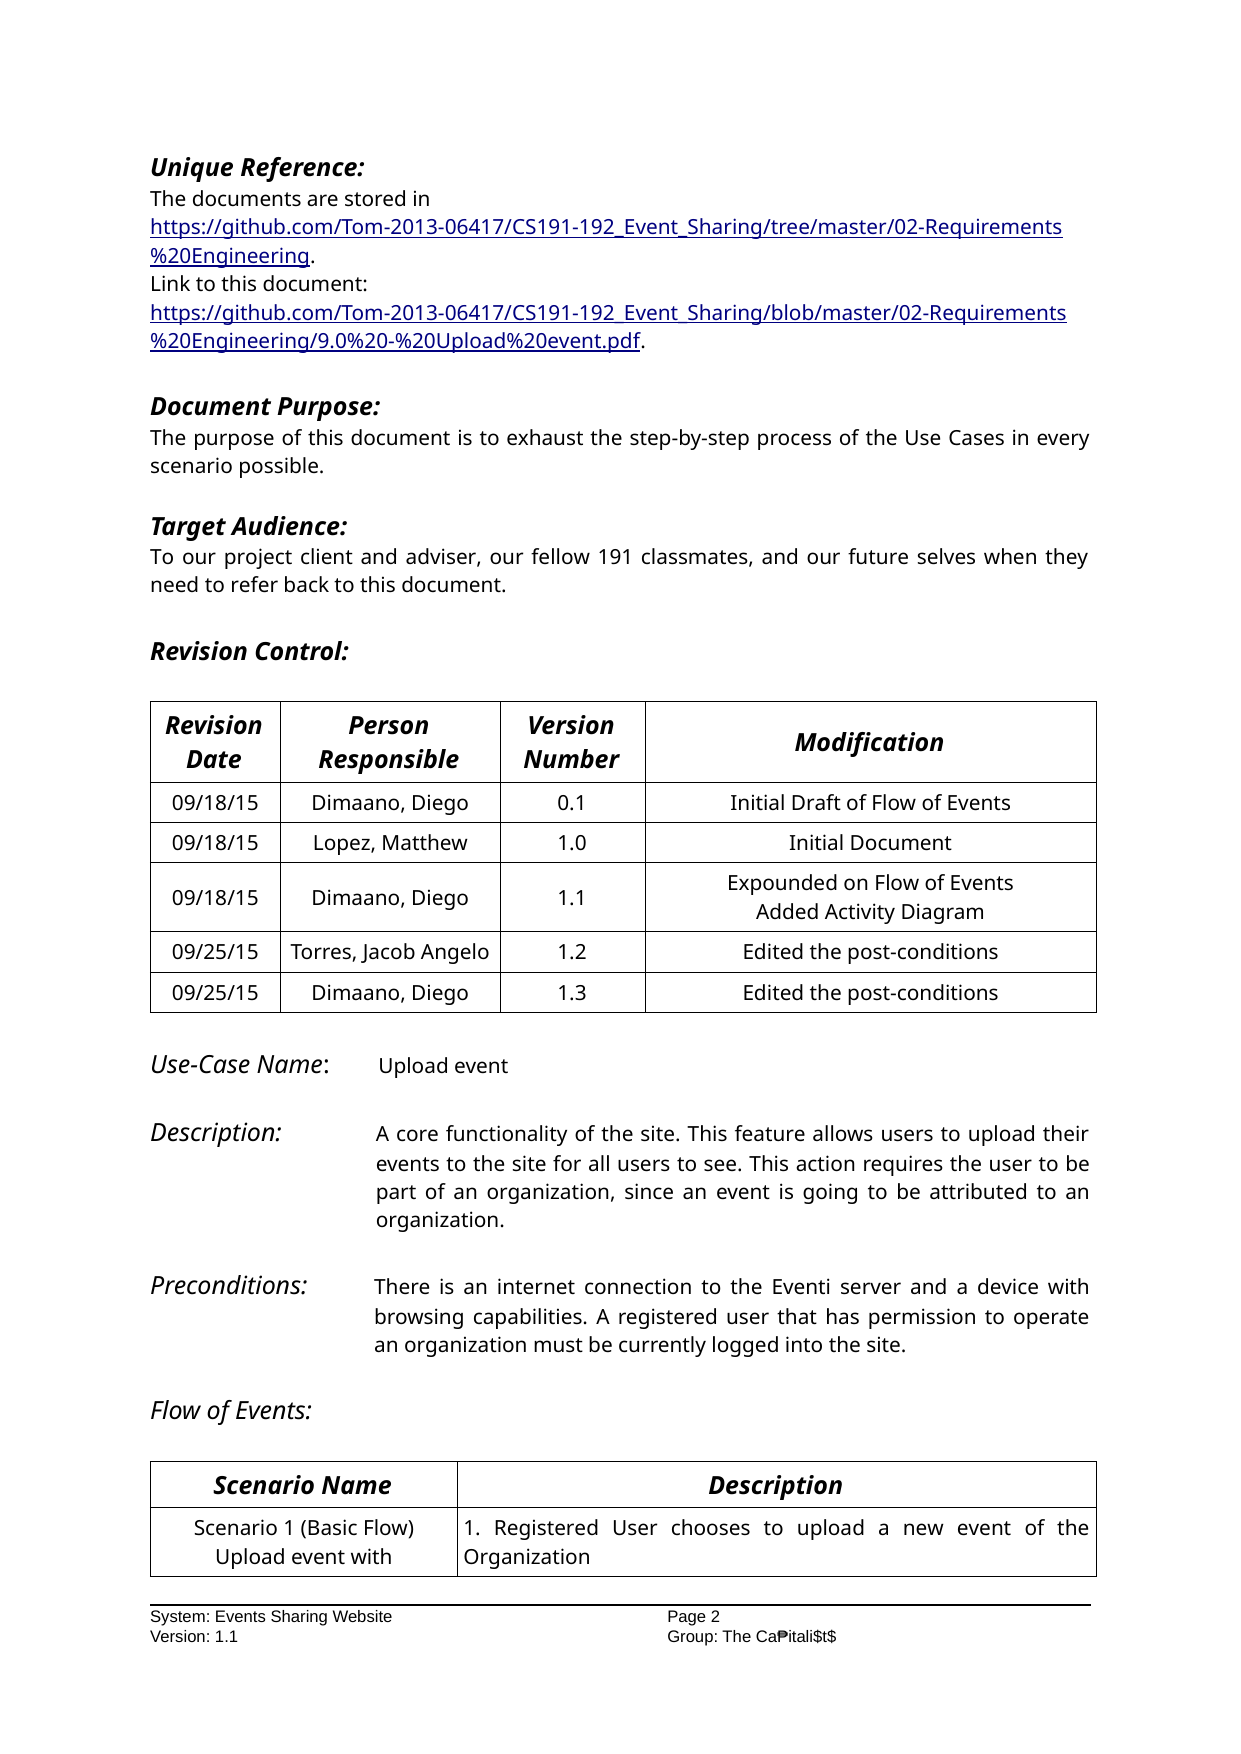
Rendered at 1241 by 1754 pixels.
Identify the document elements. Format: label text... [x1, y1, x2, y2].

table_cell Scenario 1 (Basic Flow) Upload event with [151, 1508, 457, 1576]
table_cell Dimaano, Diego [281, 973, 500, 1012]
table_cell Initial Draft of Flow of Events [646, 783, 1096, 822]
table_cell Expounded on Flow of Events Added Activity Diagram [646, 863, 1096, 931]
table_header Version Number [501, 702, 645, 781]
text Flow of Events: [150, 1393, 1091, 1427]
table_cell Dimaano, Diego [281, 863, 500, 931]
table_cell 09/25/15 [151, 932, 280, 971]
table_cell 0.1 [501, 783, 645, 822]
table_cell 09/18/15 [151, 823, 280, 862]
subtitle Unique Reference: [150, 150, 1091, 184]
table_header Scenario Name [151, 1462, 457, 1507]
table_header Description [458, 1462, 1096, 1507]
table_cell Lopez, Matthew [281, 823, 500, 862]
subtitle Link to this document: https://github.com/Tom-2013-06417/CS191-192_Event_Sharing/blob/master/02-Requirements%20Engineering/9.0%20-%20Upload%20event.pdf. [150, 269, 1091, 355]
subtitle Document Purpose: [150, 389, 1091, 423]
text Description: A core functionality of the site. This feature allows users to upload their events to the site for all users to see. This action requires the user to be part of an organization, since an event is going to be attributed to an organization. [150, 1114, 1091, 1234]
table_cell 09/25/15 [151, 973, 280, 1012]
subtitle Target Audience: [150, 508, 1091, 542]
subtitle Revision Control: [150, 633, 1091, 667]
table_cell Edited the post-conditions [646, 932, 1096, 971]
text Preconditions: There is an internet connection to the Eventi server and a device with browsing capabilities. A registered user that has permission to operate an organization must be currently logged into the site. [150, 1268, 1091, 1359]
table_header Person Responsible [281, 702, 500, 781]
table_cell 1. Registered User chooses to upload a new event of the Organization [458, 1508, 1096, 1576]
table_cell 09/18/15 [151, 863, 280, 931]
table_cell Torres, Jacob Angelo [281, 932, 500, 971]
table_cell Edited the post-conditions [646, 973, 1096, 1012]
table_header Modification [646, 702, 1096, 781]
table_cell Initial Document [646, 823, 1096, 862]
table_header Revision Date [151, 702, 280, 781]
subtitle The documents are stored in https://github.com/Tom-2013-06417/CS191-192_Event_Sharing/tree/master/02-Requirements%20Engineering. [150, 184, 1091, 269]
text To our project client and adviser, our fellow 191 classmates, and our future selves when they need to refer back to this document. [150, 542, 1091, 599]
subtitle The purpose of this document is to exhaust the step-by-step process of the Use Cases in every scenario possible. [150, 423, 1091, 480]
table_cell Dimaano, Diego [281, 783, 500, 822]
table_cell 1.3 [501, 973, 645, 1012]
table_cell 09/18/15 [151, 783, 280, 822]
table_cell 1.2 [501, 932, 645, 971]
table_cell 1.0 [501, 823, 645, 862]
table_cell 1.1 [501, 863, 645, 931]
text Use-Case Name: Upload event [150, 1046, 1091, 1081]
